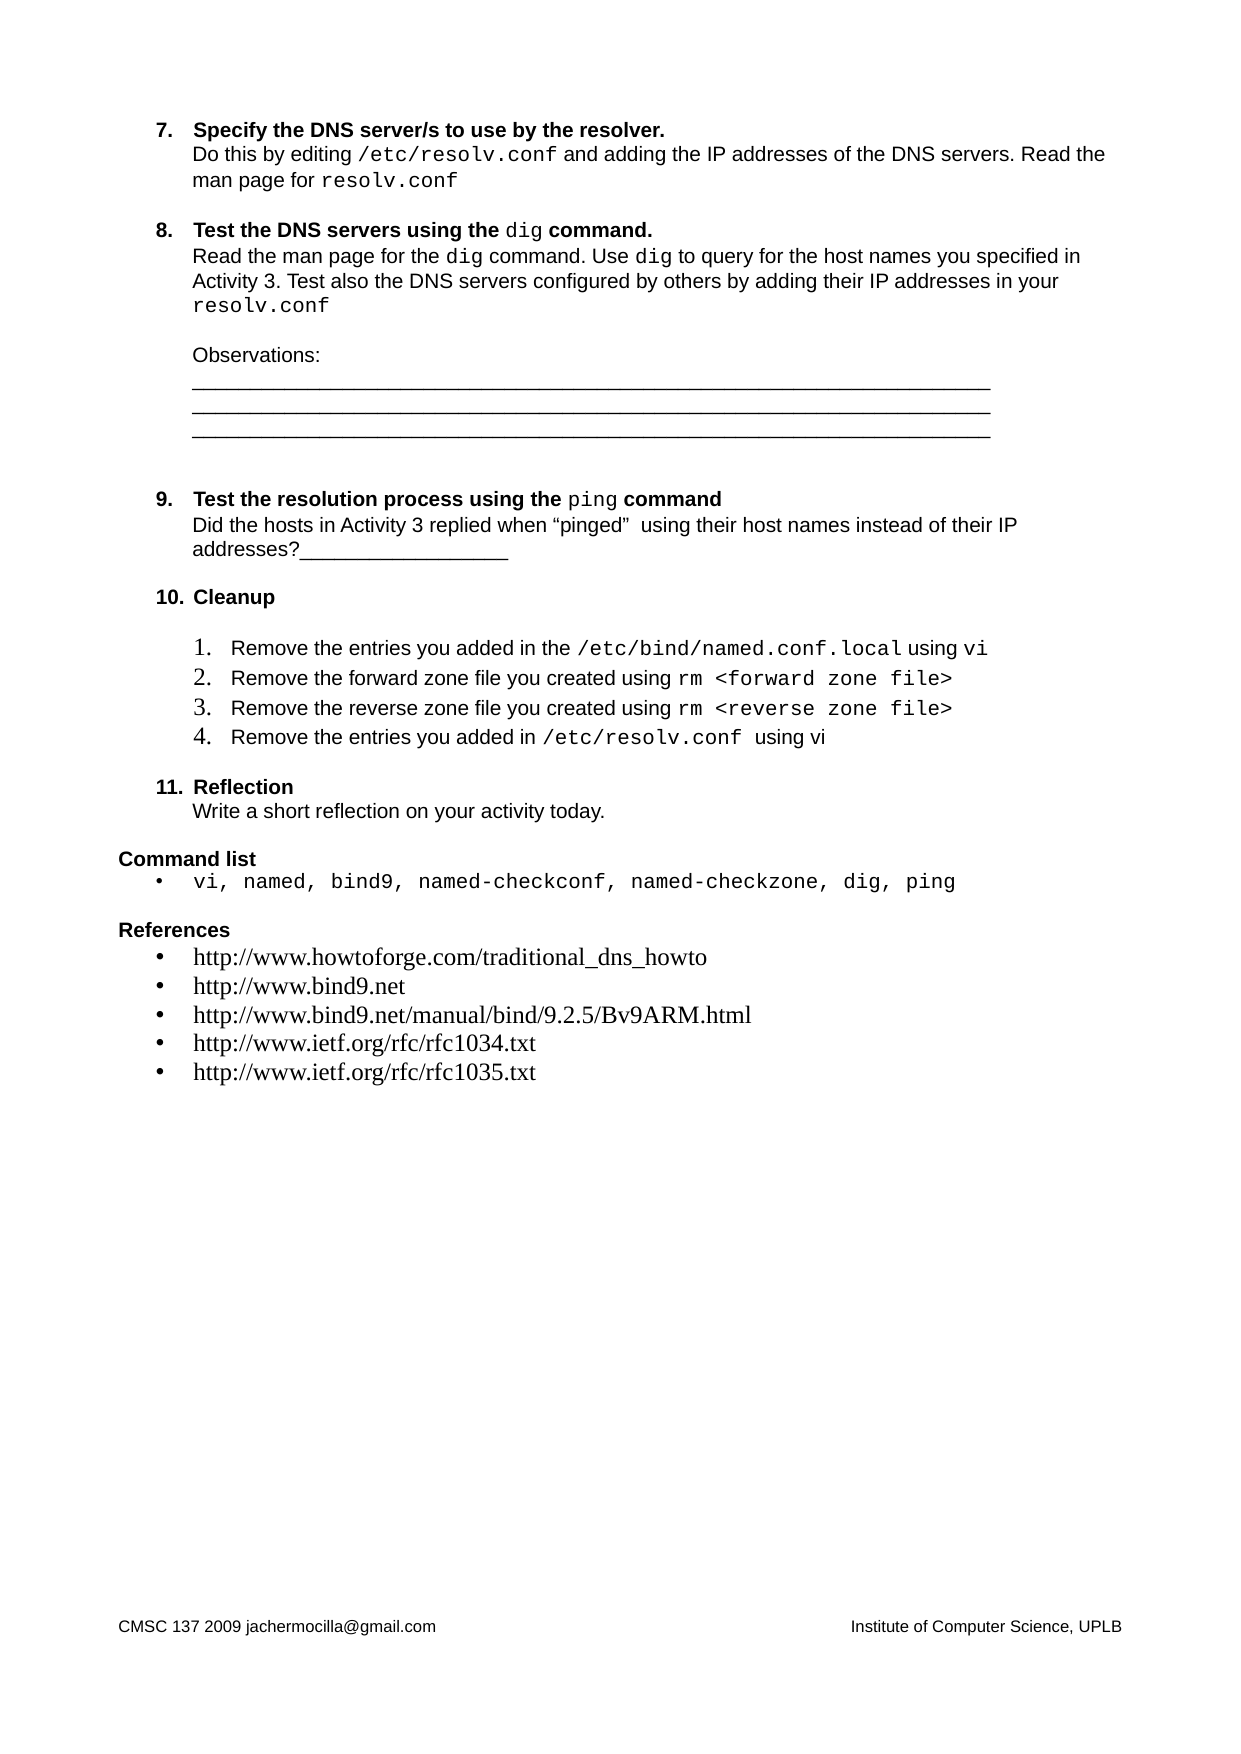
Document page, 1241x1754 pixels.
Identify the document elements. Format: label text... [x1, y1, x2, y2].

text Did the hosts in Activity 3 replied when “pinged” using their host names instead of their IP addresses?__________________ [118, 513, 1122, 561]
text _____________________________________________________________________ [118, 367, 1122, 391]
list http://www.howtoforge.com/traditional_dns_howto [156, 942, 1122, 971]
text _____________________________________________________________________ [118, 415, 1122, 439]
list Specify the DNS server/s to use by the resolver. [156, 118, 1122, 142]
list http://www.bind9.net/manual/bind/9.2.5/Bv9ARM.html [156, 1000, 1122, 1028]
list vi, named, bind9, named-checkconf, named-checkzone, dig, ping [156, 871, 1122, 894]
list http://www.ietf.org/rfc/rfc1035.txt [156, 1057, 1122, 1086]
text Read the man page for the dig command. Use dig to query for the host names you specified in Activity 3. Test also the DNS servers configured by others by adding their IP addresses in your resolv.conf [118, 243, 1122, 319]
text Write a short reflection on your activity today. [118, 799, 1122, 823]
list Remove the forward zone file you created using rm <forward zone file> [193, 662, 1122, 692]
list http://www.bind9.net [156, 971, 1122, 1000]
list http://www.ietf.org/rfc/rfc1034.txt [156, 1028, 1122, 1057]
list Remove the reverse zone file you created using rm <reverse zone file> [193, 692, 1122, 721]
list Cleanup [156, 584, 1122, 608]
list Reflection [156, 775, 1122, 799]
list Remove the entries you added in /etc/resolv.conf using vi [193, 721, 1122, 751]
text References [118, 918, 1122, 942]
list Remove the entries you added in the /etc/bind/named.conf.local using vi [193, 632, 1122, 662]
list Test the DNS servers using the dig command. [156, 218, 1122, 243]
text Command list [118, 847, 1122, 871]
list Test the resolution process using the ping command [156, 487, 1122, 513]
text Do this by editing /etc/resolv.conf and adding the IP addresses of the DNS servers. Read the man page for resolv.conf [118, 142, 1122, 194]
text Observations: [118, 343, 1122, 367]
text _____________________________________________________________________ [118, 391, 1122, 415]
